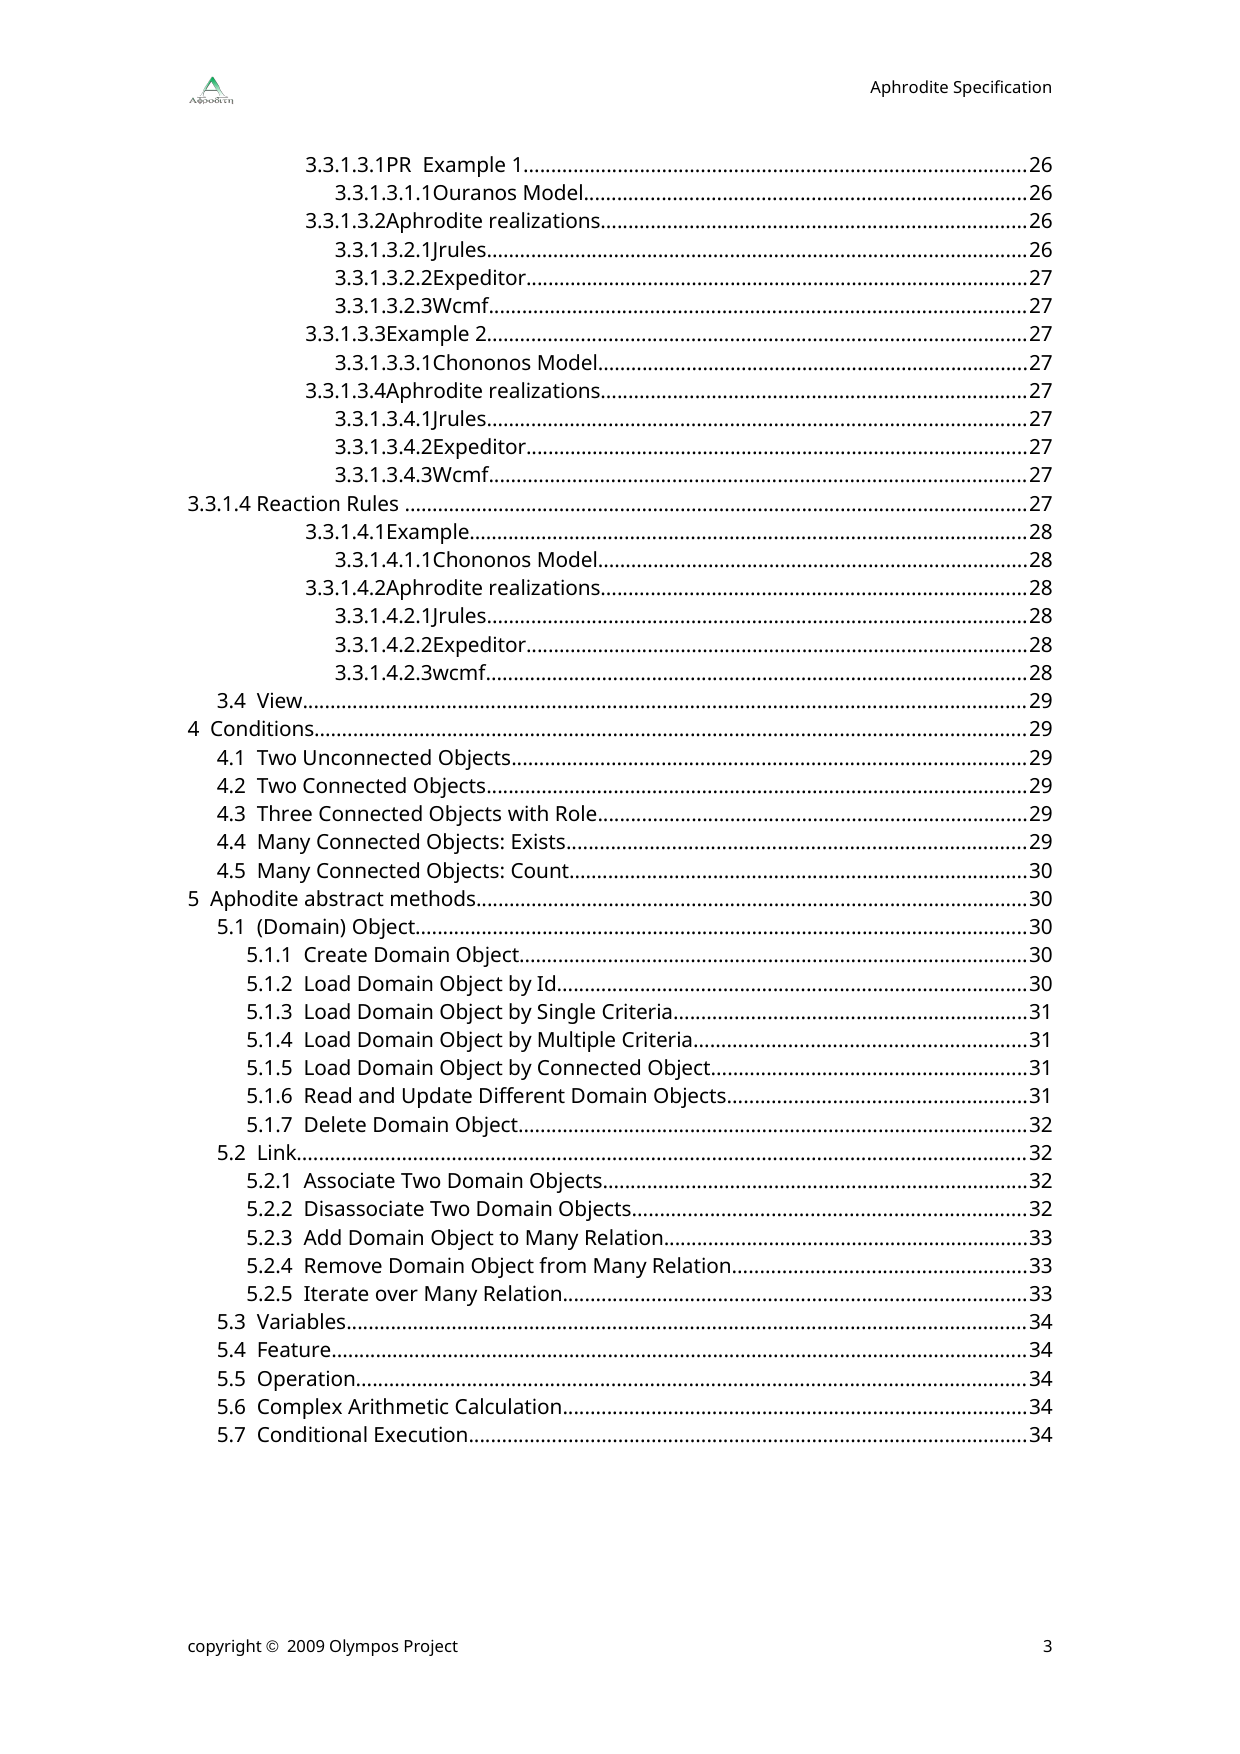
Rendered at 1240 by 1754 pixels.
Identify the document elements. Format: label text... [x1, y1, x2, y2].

text 3.3.1.4.2.1Jrules 28 [334, 602, 1052, 630]
text 5.7 Conditional Execution 34 [217, 1420, 1052, 1448]
text 5 Aphodite abstract methods 30 [187, 884, 1052, 912]
text 3.3.1.3.2Aphrodite realizations 26 [305, 206, 1052, 235]
text 5.1.6 Read and Update Different Domain Objects 31 [246, 1082, 1052, 1110]
text 4.5 Many Connected Objects: Count 30 [217, 856, 1052, 884]
text 3.3.1.3.3.1Chononos Model 27 [334, 348, 1052, 376]
text 3.3.1.3.3Example 2 27 [305, 319, 1052, 348]
text 3.3.1.4.2Aphrodite realizations 28 [305, 573, 1052, 602]
text 3.3.1.4 Reaction Rules 27 [187, 489, 1052, 517]
text 3.3.1.3.1PR Example 1 26 [305, 150, 1052, 178]
text 3.3.1.4.2.2Expeditor 28 [334, 630, 1052, 658]
text 4.3 Three Connected Objects with Role 29 [217, 799, 1052, 827]
text 3.3.1.3.4.2Expeditor 27 [334, 432, 1052, 461]
text 5.3 Variables 34 [217, 1307, 1052, 1336]
text 5.1.3 Load Domain Object by Single Criteria 31 [246, 997, 1052, 1025]
text 5.1.5 Load Domain Object by Connected Object 31 [246, 1053, 1052, 1082]
text 3.3.1.3.2.3Wcmf 27 [334, 291, 1052, 319]
text 4.4 Many Connected Objects: Exists 29 [217, 827, 1052, 856]
text 4.1 Two Unconnected Objects 29 [217, 743, 1052, 771]
text 3.3.1.4.1.1Chononos Model 28 [334, 545, 1052, 573]
text 3.3.1.3.2.1Jrules 26 [334, 235, 1052, 263]
text 3.3.1.3.4.1Jrules 27 [334, 404, 1052, 432]
text 3.4 View 29 [217, 686, 1052, 714]
text 5.2.3 Add Domain Object to Many Relation 33 [246, 1223, 1052, 1251]
text 5.2.1 Associate Two Domain Objects 32 [246, 1166, 1052, 1194]
picture [188, 76, 235, 105]
text 5.2.2 Disassociate Two Domain Objects 32 [246, 1194, 1052, 1223]
text 5.1.1 Create Domain Object 30 [246, 940, 1052, 969]
text 5.5 Operation 34 [217, 1364, 1052, 1392]
text 5.6 Complex Arithmetic Calculation 34 [217, 1392, 1052, 1420]
text 4 Conditions 29 [187, 714, 1052, 743]
text 3.3.1.3.4Aphrodite realizations 27 [305, 376, 1052, 404]
text 3.3.1.3.2.2Expeditor 27 [334, 263, 1052, 291]
text 5.2.4 Remove Domain Object from Many Relation 33 [246, 1251, 1052, 1279]
text 5.1.7 Delete Domain Object 32 [246, 1110, 1052, 1138]
text 5.2.5 Iterate over Many Relation 33 [246, 1279, 1052, 1307]
text 5.2 Link 32 [217, 1138, 1052, 1166]
text 5.4 Feature 34 [217, 1336, 1052, 1364]
text 5.1 (Domain) Object 30 [217, 912, 1052, 940]
text 3.3.1.3.4.3Wcmf 27 [334, 461, 1052, 489]
text 4.2 Two Connected Objects 29 [217, 771, 1052, 799]
text 5.1.2 Load Domain Object by Id 30 [246, 969, 1052, 997]
text 5.1.4 Load Domain Object by Multiple Criteria 31 [246, 1025, 1052, 1053]
text 3.3.1.3.1.1Ouranos Model 26 [334, 178, 1052, 206]
text 3.3.1.4.1Example 28 [305, 517, 1052, 545]
text 3.3.1.4.2.3wcmf 28 [334, 658, 1052, 686]
